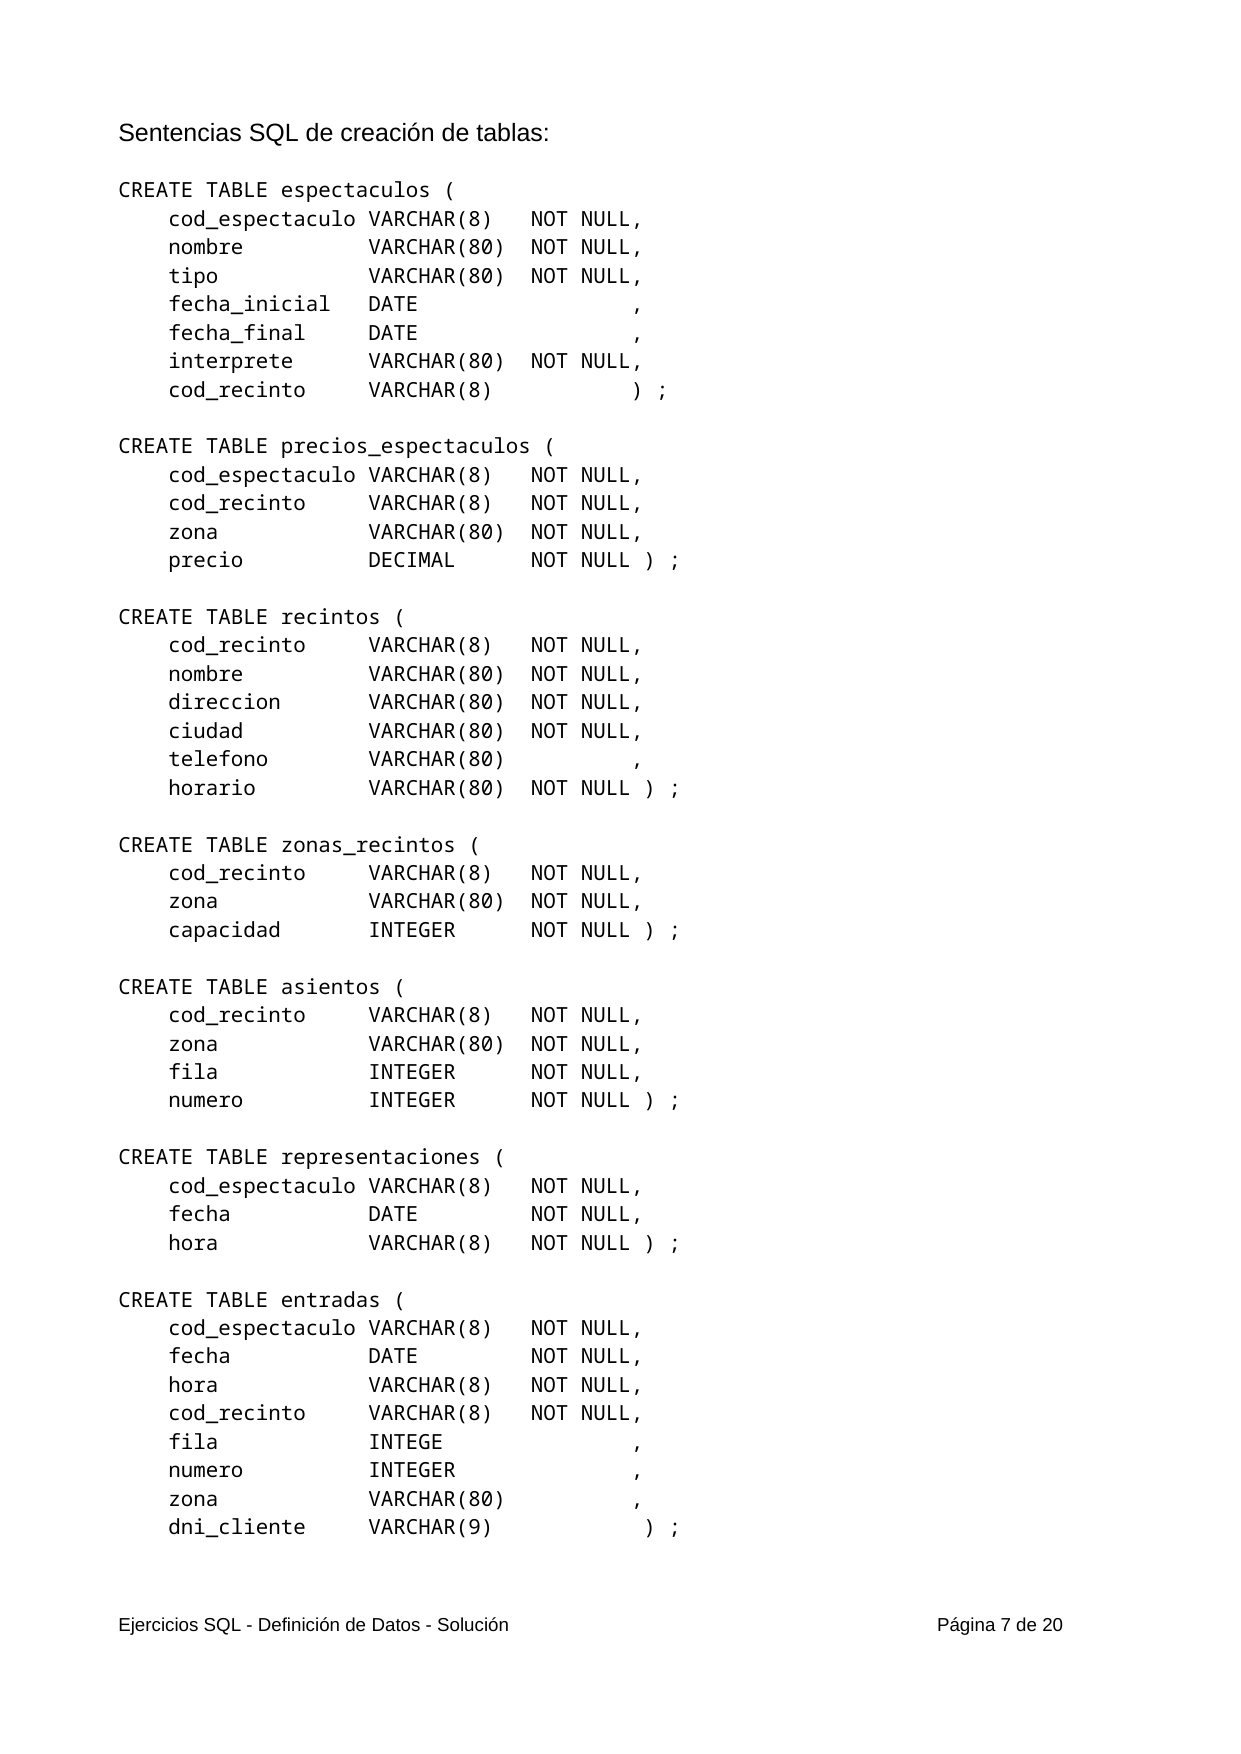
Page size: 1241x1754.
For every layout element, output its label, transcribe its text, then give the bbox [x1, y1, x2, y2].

text cod_espectaculo VARCHAR(8) NOT NULL, [118, 1171, 1122, 1199]
text capacidad INTEGER NOT NULL ) ; [118, 915, 1122, 943]
text hora VARCHAR(8) NOT NULL, [118, 1370, 1122, 1398]
text cod_espectaculo VARCHAR(8) NOT NULL, [118, 204, 1122, 232]
text fila INTEGE , [118, 1427, 1122, 1455]
text numero INTEGER , [118, 1455, 1122, 1484]
text CREATE TABLE asientos ( [118, 972, 1122, 1000]
text cod_recinto VARCHAR(8) NOT NULL, [118, 858, 1122, 887]
text fila INTEGER NOT NULL, [118, 1057, 1122, 1086]
text ciudad VARCHAR(80) NOT NULL, [118, 716, 1122, 744]
text CREATE TABLE representaciones ( [118, 1142, 1122, 1171]
text CREATE TABLE zonas_recintos ( [118, 830, 1122, 858]
text precio DECIMAL NOT NULL ) ; [118, 545, 1122, 574]
text dni_cliente VARCHAR(9) ) ; [118, 1512, 1122, 1541]
text cod_recinto VARCHAR(8) NOT NULL, [118, 1000, 1122, 1029]
text fecha_inicial DATE , [118, 289, 1122, 318]
text fecha_final DATE , [118, 318, 1122, 346]
text cod_recinto VARCHAR(8) NOT NULL, [118, 1398, 1122, 1427]
text Sentencias SQL de creación de tablas: [118, 118, 1122, 147]
text telefono VARCHAR(80) , [118, 744, 1122, 773]
text cod_recinto VARCHAR(8) NOT NULL, [118, 488, 1122, 517]
text tipo VARCHAR(80) NOT NULL, [118, 261, 1122, 289]
text fecha DATE NOT NULL, [118, 1342, 1122, 1370]
text zona VARCHAR(80) , [118, 1484, 1122, 1512]
text direccion VARCHAR(80) NOT NULL, [118, 687, 1122, 716]
text hora VARCHAR(8) NOT NULL ) ; [118, 1228, 1122, 1256]
text CREATE TABLE espectaculos ( [118, 176, 1122, 204]
text numero INTEGER NOT NULL ) ; [118, 1086, 1122, 1114]
text zona VARCHAR(80) NOT NULL, [118, 1029, 1122, 1057]
text cod_espectaculo VARCHAR(8) NOT NULL, [118, 460, 1122, 488]
text zona VARCHAR(80) NOT NULL, [118, 887, 1122, 915]
text cod_espectaculo VARCHAR(8) NOT NULL, [118, 1313, 1122, 1342]
text CREATE TABLE precios_espectaculos ( [118, 432, 1122, 460]
text fecha DATE NOT NULL, [118, 1199, 1122, 1228]
text interprete VARCHAR(80) NOT NULL, [118, 346, 1122, 375]
text CREATE TABLE entradas ( [118, 1285, 1122, 1313]
text nombre VARCHAR(80) NOT NULL, [118, 232, 1122, 261]
text CREATE TABLE recintos ( [118, 602, 1122, 631]
text nombre VARCHAR(80) NOT NULL, [118, 659, 1122, 687]
text horario VARCHAR(80) NOT NULL ) ; [118, 773, 1122, 801]
text cod_recinto VARCHAR(8) ) ; [118, 375, 1122, 403]
text cod_recinto VARCHAR(8) NOT NULL, [118, 631, 1122, 659]
text zona VARCHAR(80) NOT NULL, [118, 517, 1122, 545]
